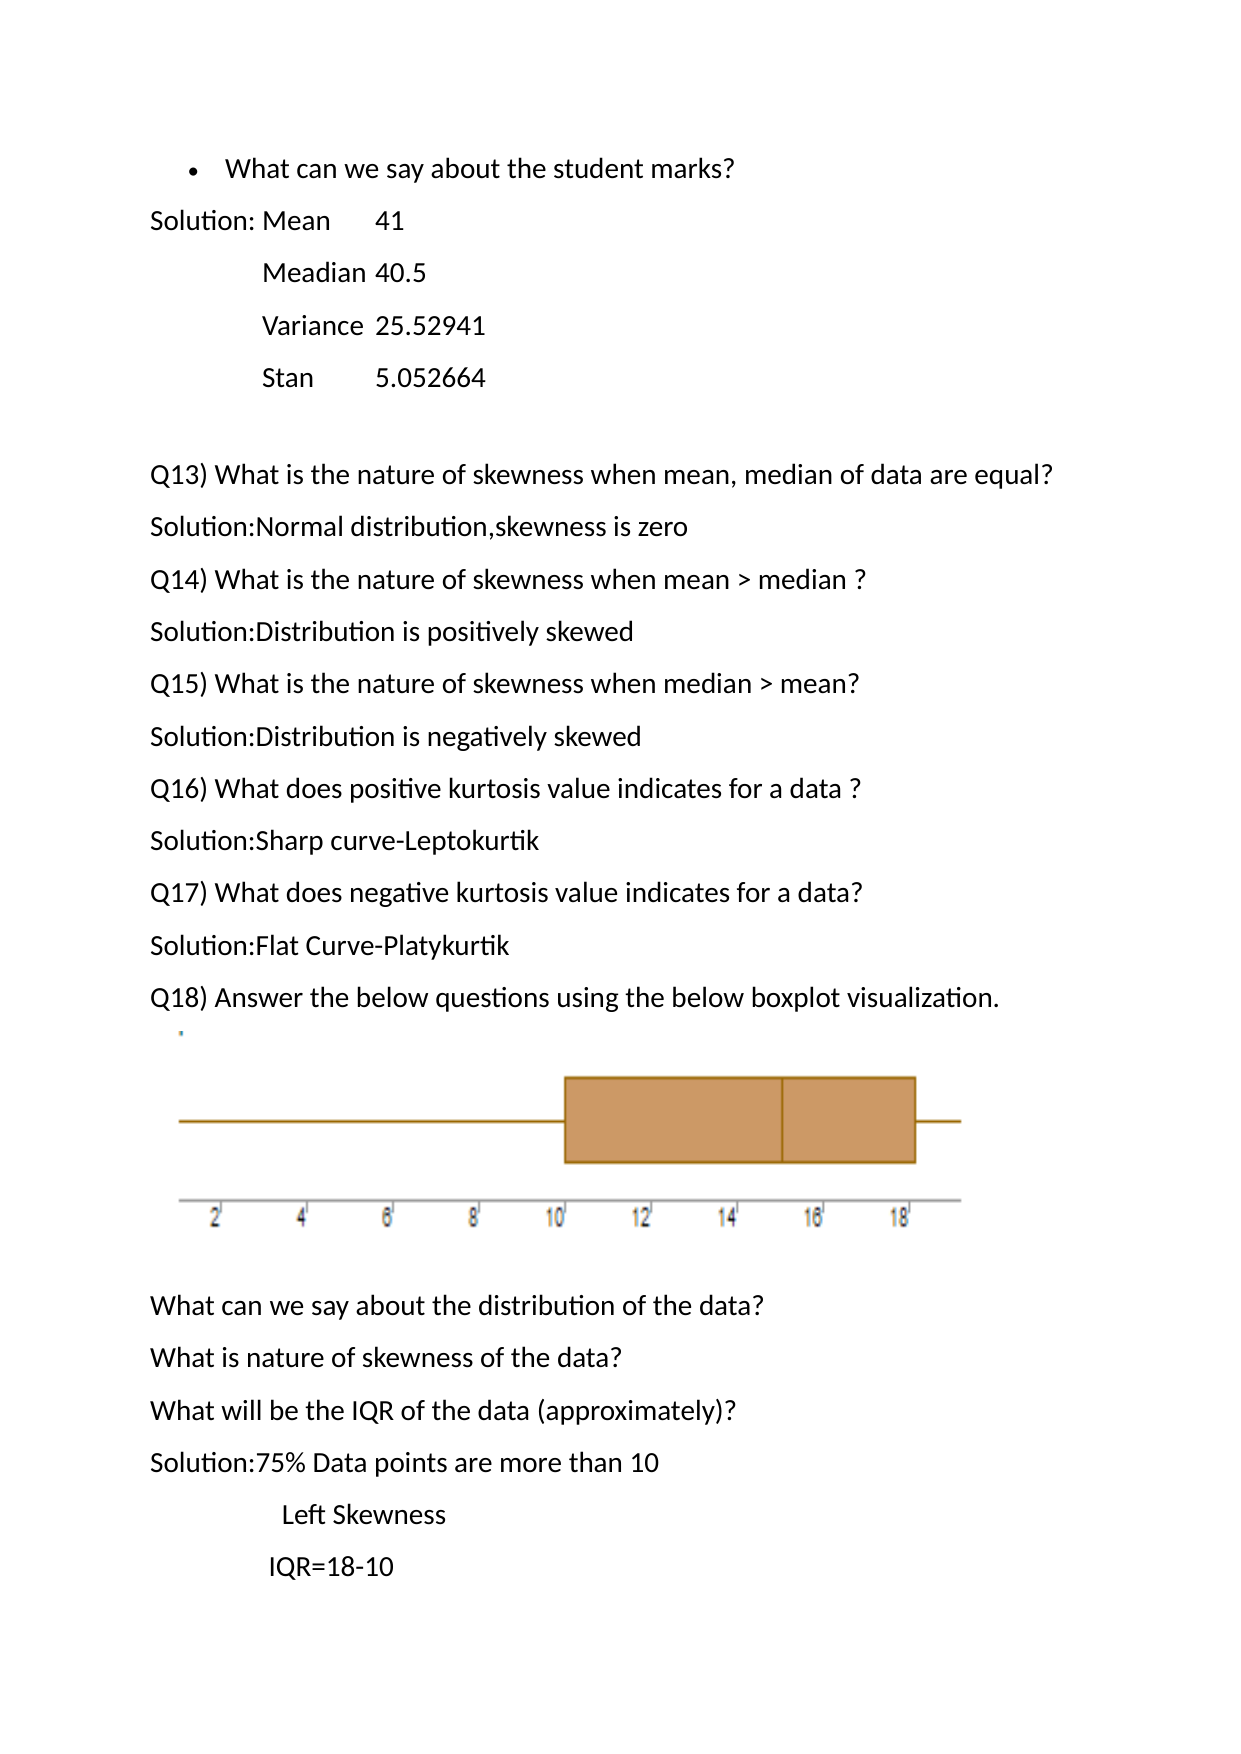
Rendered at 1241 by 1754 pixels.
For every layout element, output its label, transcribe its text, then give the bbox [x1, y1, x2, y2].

list What can we say about the student marks? [187, 150, 1090, 186]
text Solution:Flat Curve-Platykurtik [150, 927, 1090, 962]
text Q14) What is the nature of skewness when mean > median ? [150, 561, 1090, 596]
text Solution:Normal distribution,skewness is zero [150, 508, 1090, 544]
text Left Skewness [150, 1496, 1090, 1532]
text Solution:Sharp curve-Leptokurtik [150, 822, 1090, 858]
text Solution:Distribution is negatively skewed [150, 718, 1090, 753]
text Q18) Answer the below questions using the below boxplot visualization. [150, 979, 1090, 1015]
text What can we say about the distribution of the data? [150, 1287, 1090, 1323]
text Q16) What does positive kurtosis value indicates for a data ? [150, 770, 1090, 806]
text Solution:Distribution is positively skewed [150, 613, 1090, 649]
text Solution: Mean 41 [150, 202, 1090, 238]
text Solution:75% Data points are more than 10 [150, 1444, 1090, 1479]
text Q15) What is the nature of skewness when median > mean? [150, 665, 1090, 701]
text Q13) What is the nature of skewness when mean, median of data are equal? [150, 456, 1090, 492]
text Q17) What does negative kurtosis value indicates for a data? [150, 874, 1090, 910]
text Meadian 40.5 [150, 254, 1090, 290]
text What will be the IQR of the data (approximately)? [150, 1392, 1090, 1427]
text What is nature of skewness of the data? [150, 1339, 1090, 1375]
text Variance 25.52941 [150, 307, 1090, 342]
text Stan 5.052664 [150, 359, 1090, 395]
text IQR=18-10 [150, 1548, 1090, 1584]
